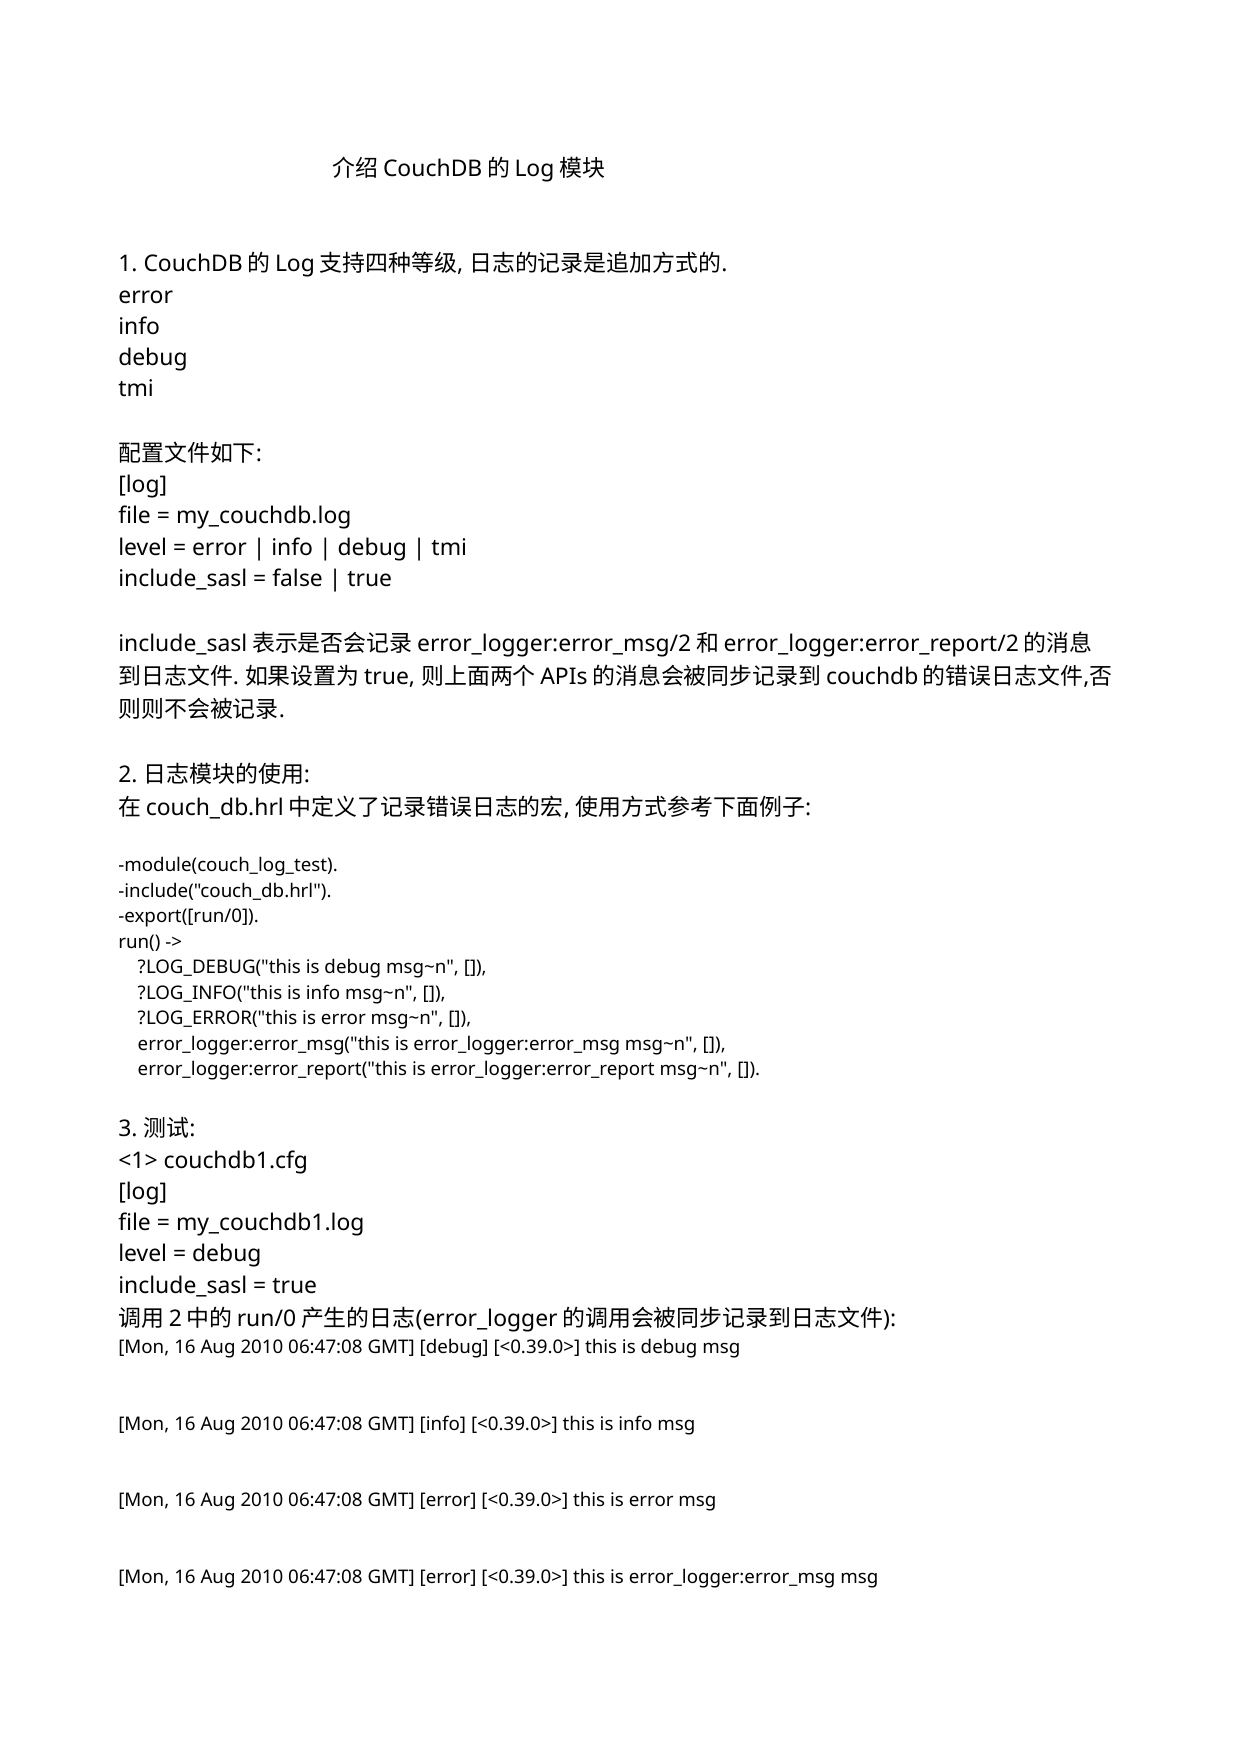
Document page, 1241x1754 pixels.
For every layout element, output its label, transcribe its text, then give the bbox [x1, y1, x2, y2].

text ?LOG_DEBUG("this is debug msg~n", []), [118, 953, 1122, 979]
text level = error | info | debug | tmi [118, 531, 1122, 562]
text [Mon, 16 Aug 2010 06:47:08 GMT] [error] [<0.39.0>] this is error msg [118, 1486, 1122, 1512]
text ?LOG_INFO("this is info msg~n", []), [118, 979, 1122, 1004]
text <1> couchdb1.cfg [118, 1144, 1122, 1175]
text file = my_couchdb1.log [118, 1206, 1122, 1237]
text file = my_couchdb.log [118, 499, 1122, 531]
text 1. CouchDB的Log支持四种等级, 日志的记录是追加方式的. [118, 245, 1122, 278]
text error [118, 278, 1122, 310]
text [Mon, 16 Aug 2010 06:47:08 GMT] [info] [<0.39.0>] this is info msg [118, 1410, 1122, 1435]
text tmi [118, 372, 1122, 403]
text 介绍CouchDB的Log模块 [118, 149, 1122, 183]
text 在couch_db.hrl中定义了记录错误日志的宏, 使用方式参考下面例子: [118, 789, 1122, 822]
text level = debug [118, 1237, 1122, 1269]
text 配置文件如下: [118, 435, 1122, 468]
text include_sasl = false | true [118, 562, 1122, 593]
text -export([run/0]). [118, 902, 1122, 928]
text include_sasl表示是否会记录error_logger:error_msg/2和error_logger:error_report/2的消息 [118, 624, 1122, 658]
text include_sasl = true [118, 1269, 1122, 1300]
text run() -> [118, 928, 1122, 953]
text 3. 测试: [118, 1110, 1122, 1144]
text -include("couch_db.hrl"). [118, 877, 1122, 902]
text [log] [118, 1175, 1122, 1206]
text error_logger:error_msg("this is error_logger:error_msg msg~n", []), [118, 1030, 1122, 1056]
text [Mon, 16 Aug 2010 06:47:08 GMT] [debug] [<0.39.0>] this is debug msg [118, 1333, 1122, 1359]
text 调用2中的run/0产生的日志(error_logger的调用会被同步记录到日志文件): [118, 1300, 1122, 1333]
text error_logger:error_report("this is error_logger:error_report msg~n", []). [118, 1056, 1122, 1081]
text 2. 日志模块的使用: [118, 756, 1122, 789]
text [log] [118, 468, 1122, 499]
text [Mon, 16 Aug 2010 06:47:08 GMT] [error] [<0.39.0>] this is error_logger:error_msg msg [118, 1563, 1122, 1588]
text debug [118, 341, 1122, 372]
text 到日志文件. 如果设置为true, 则上面两个APIs的消息会被同步记录到couchdb的错误日志文件,否则则不会被记录. [118, 658, 1122, 724]
text info [118, 310, 1122, 341]
text ?LOG_ERROR("this is error msg~n", []), [118, 1004, 1122, 1030]
text -module(couch_log_test). [118, 851, 1122, 877]
